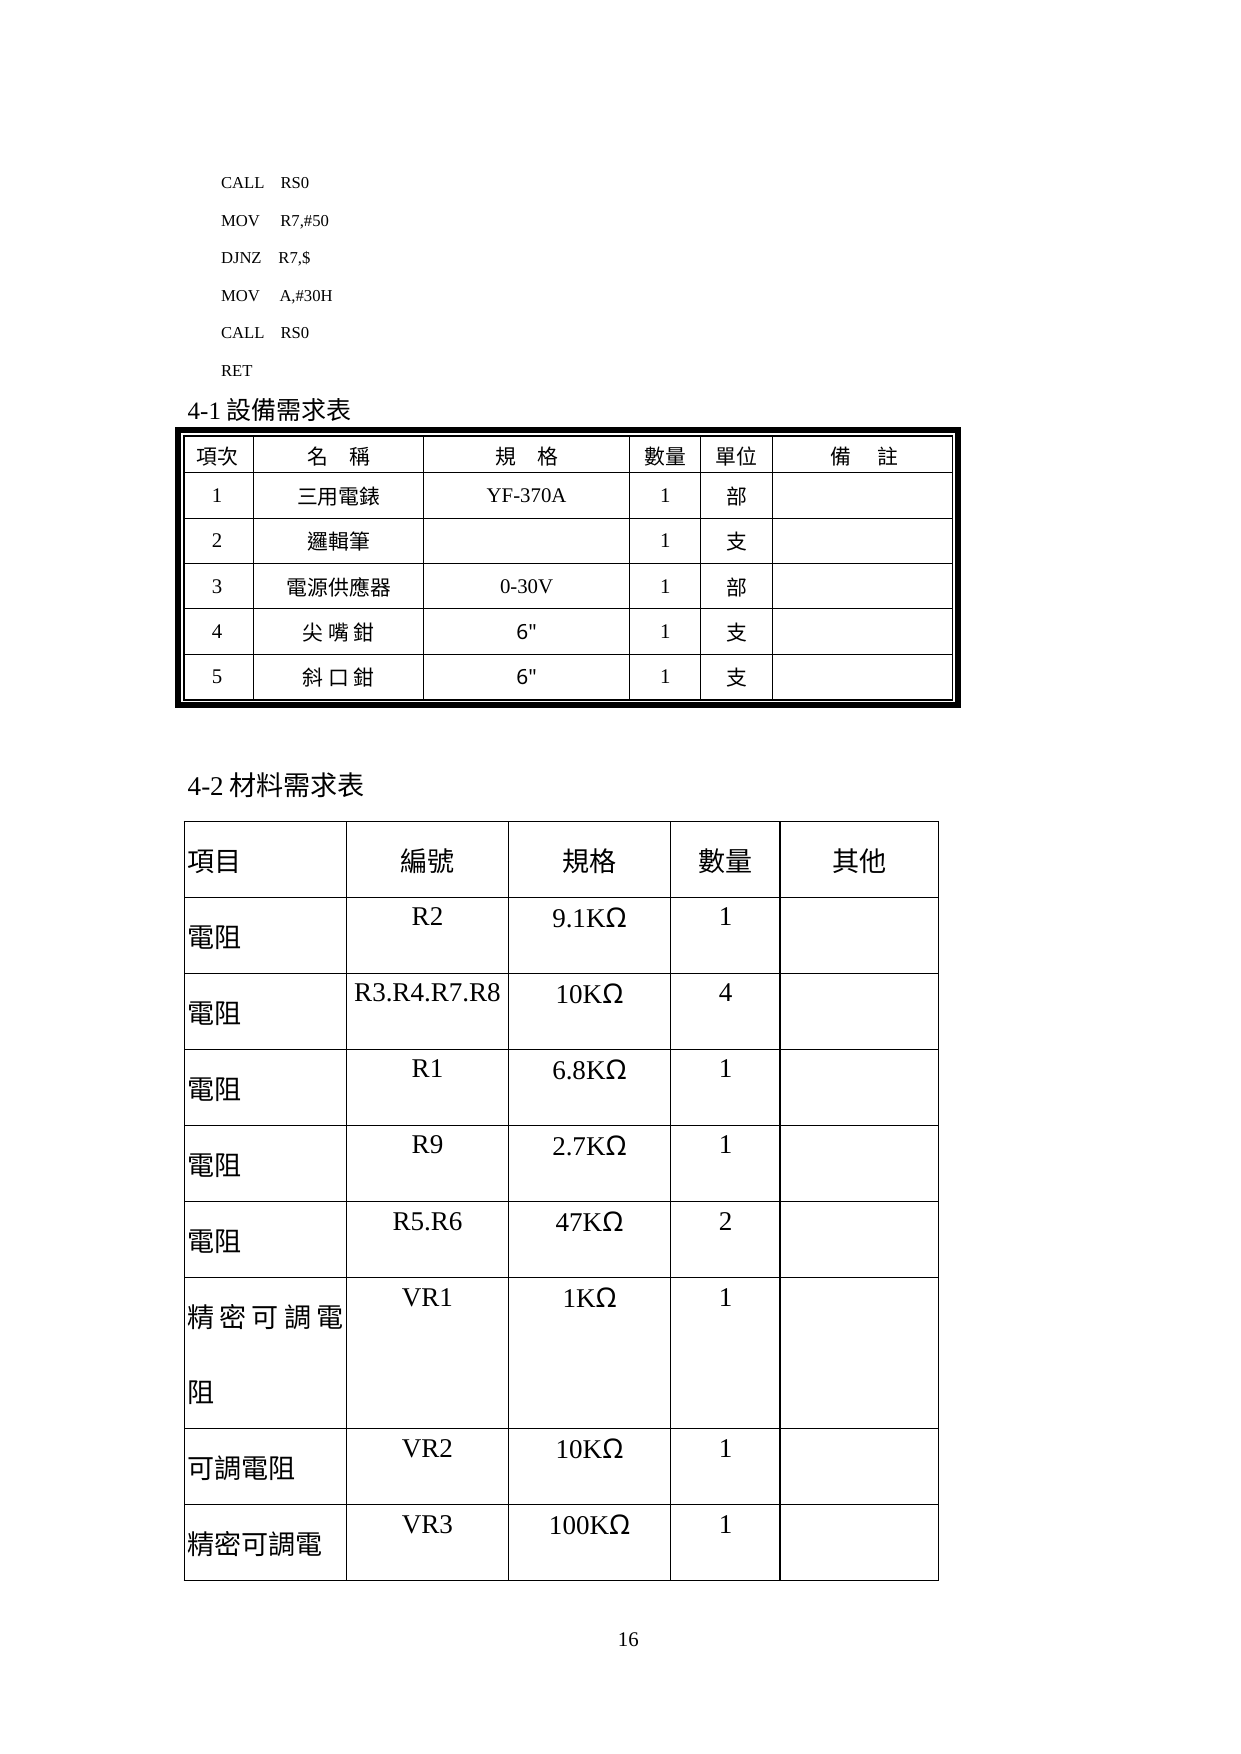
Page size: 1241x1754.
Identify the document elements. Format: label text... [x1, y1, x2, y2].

table_cell 6.8KΩ [509, 1050, 670, 1125]
table_header 項次 [185, 437, 253, 472]
text CALL RS0 [187, 164, 1069, 202]
table_cell 電阻 [185, 974, 346, 1049]
table_cell YF-370A [424, 473, 629, 518]
table_header 其他 [781, 822, 938, 897]
table_cell 1KΩ [509, 1278, 670, 1428]
table_cell 電阻 [185, 1050, 346, 1125]
table_cell [781, 898, 938, 973]
table_cell 47KΩ [509, 1202, 670, 1277]
table_cell 10KΩ [509, 1429, 670, 1504]
table_header 數量 [630, 437, 700, 472]
table_cell 2 [185, 519, 253, 563]
table_cell VR1 [347, 1278, 508, 1428]
table_cell 三用電錶 [254, 473, 423, 518]
table_cell [781, 1505, 938, 1580]
table_cell 電源供應器 [254, 564, 423, 608]
table_cell [773, 564, 952, 608]
table_cell 4 [185, 609, 253, 653]
table_cell 1 [671, 1126, 779, 1201]
table_cell 6" [424, 609, 629, 653]
table_cell 1 [671, 1429, 779, 1504]
table_header 備 註 [773, 437, 952, 472]
table_header 名 稱 [254, 437, 423, 472]
table_cell 10KΩ [509, 974, 670, 1049]
table_cell R2 [347, 898, 508, 973]
table_cell [773, 519, 952, 563]
text RET [187, 352, 1069, 389]
table_cell 2 [671, 1202, 779, 1277]
table_cell 支 [701, 655, 772, 699]
table_cell [781, 1126, 938, 1201]
table_cell [773, 473, 952, 518]
table_cell [781, 1429, 938, 1504]
table_cell 斜 口 鉗 [254, 655, 423, 699]
table_cell [781, 1202, 938, 1277]
table_header 規格 [509, 822, 670, 897]
table_cell 電阻 [185, 1126, 346, 1201]
table_header 單位 [701, 437, 772, 472]
table_cell 可調電阻 [185, 1429, 346, 1504]
table_cell 1 [671, 1278, 779, 1428]
table_cell 精密可調電 [185, 1505, 346, 1580]
table_cell 0-30V [424, 564, 629, 608]
table_cell 2.7KΩ [509, 1126, 670, 1201]
table_cell 1 [630, 564, 700, 608]
table_cell 1 [630, 473, 700, 518]
table_cell [781, 1050, 938, 1125]
table_cell [781, 974, 938, 1049]
table_cell VR2 [347, 1429, 508, 1504]
table_cell R3.R4.R7.R8 [347, 974, 508, 1049]
table_cell VR3 [347, 1505, 508, 1580]
table_cell 1 [671, 898, 779, 973]
table_cell 尖 嘴 鉗 [254, 609, 423, 653]
text 4-2材料需求表 [187, 746, 1069, 821]
table_header 編號 [347, 822, 508, 897]
table_cell 6" [424, 655, 629, 699]
table_cell 5 [185, 655, 253, 699]
table_cell [773, 655, 952, 699]
table_cell 1 [671, 1505, 779, 1580]
table_cell 1 [671, 1050, 779, 1125]
table_cell R5.R6 [347, 1202, 508, 1277]
table_cell 1 [630, 609, 700, 653]
text 4-1設備需求表 [187, 389, 1069, 427]
table_cell 1 [630, 519, 700, 563]
table_cell [773, 609, 952, 653]
text MOV A,#30H [187, 277, 1069, 314]
table_cell 1 [185, 473, 253, 518]
table_cell 4 [671, 974, 779, 1049]
table_cell R1 [347, 1050, 508, 1125]
table_cell 電阻 [185, 898, 346, 973]
table_cell [781, 1278, 938, 1428]
table_cell 1 [630, 655, 700, 699]
table_header 項目 [185, 822, 346, 897]
table_cell 9.1KΩ [509, 898, 670, 973]
table_cell [424, 519, 629, 563]
table_cell 部 [701, 564, 772, 608]
table_cell 100KΩ [509, 1505, 670, 1580]
table_cell 部 [701, 473, 772, 518]
table_cell 電阻 [185, 1202, 346, 1277]
table_header 規 格 [424, 437, 629, 472]
table_header 數量 [671, 822, 779, 897]
table_cell 3 [185, 564, 253, 608]
table_cell 精密可調電阻 [185, 1278, 346, 1428]
table_cell 支 [701, 609, 772, 653]
table_cell 支 [701, 519, 772, 563]
text DJNZ R7,$ [187, 239, 1069, 277]
text MOV R7,#50 [187, 202, 1069, 239]
table_cell R9 [347, 1126, 508, 1201]
text CALL RS0 [187, 314, 1069, 352]
table_cell 邏輯筆 [254, 519, 423, 563]
